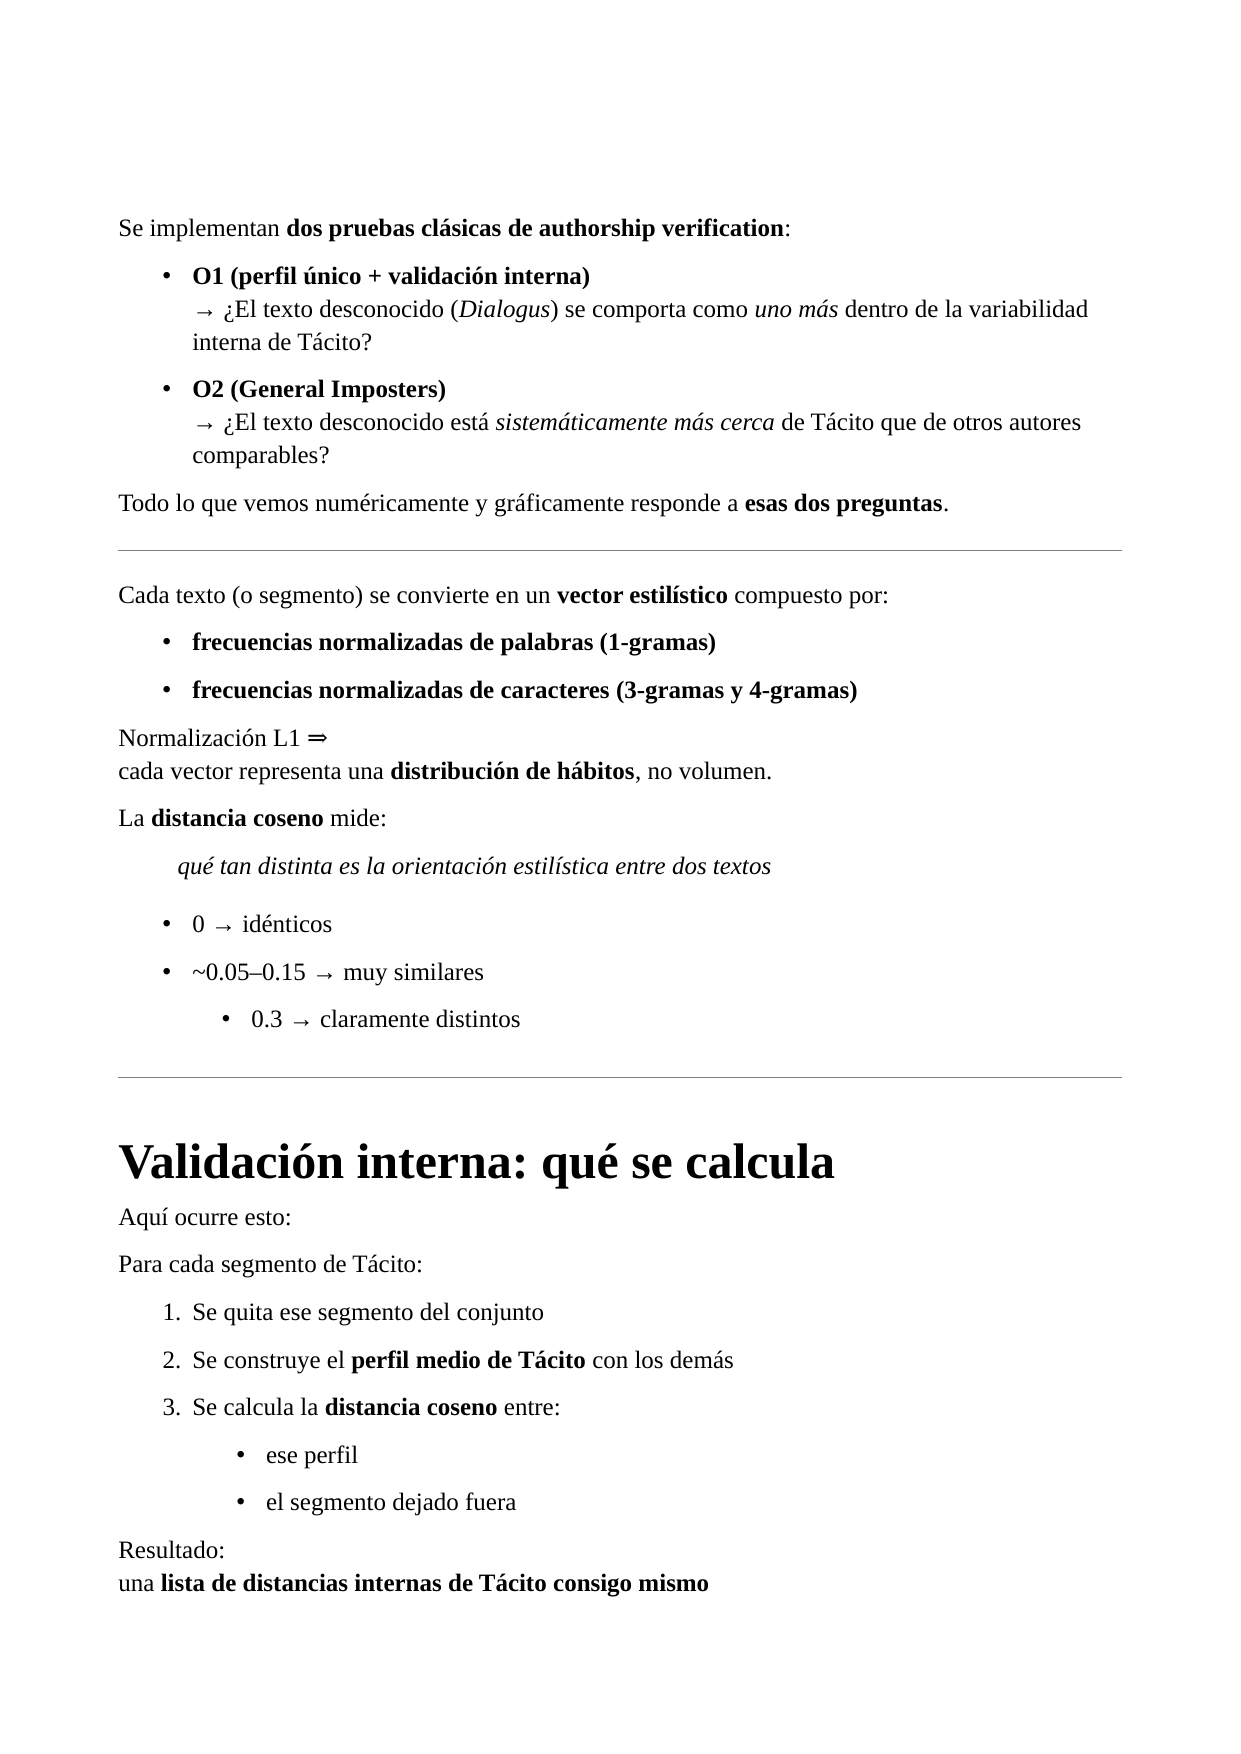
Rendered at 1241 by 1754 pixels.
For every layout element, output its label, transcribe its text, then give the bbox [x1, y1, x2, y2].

list 0.3 → claramente distintos [222, 1004, 1063, 1033]
list ~0.05–0.15 → muy similares [162, 957, 1122, 986]
list frecuencias normalizadas de caracteres (3-gramas y 4-gramas) [162, 675, 1122, 704]
text Todo lo que vemos numéricamente y gráficamente responde a esas dos preguntas. [118, 488, 1122, 517]
text Se implementan dos pruebas clásicas de authorship verification: [118, 213, 1122, 242]
list 0 → idénticos [162, 909, 1122, 938]
list Se calcula la distancia coseno entre: [162, 1392, 1122, 1421]
text Resultado: una lista de distancias internas de Tácito consigo mismo [118, 1535, 1122, 1597]
list frecuencias normalizadas de palabras (1-gramas) [162, 627, 1122, 656]
text Cada texto (o segmento) se convierte en un vector estilístico compuesto por: [118, 580, 1122, 609]
list O1 (perfil único + validación interna) → ¿El texto desconocido (Dialogus) se comporta como uno más dentro de la variabilidad interna de Tácito? [162, 261, 1122, 356]
list Se quita ese segmento del conjunto [162, 1297, 1122, 1326]
subtitle Validación interna: qué se calcula [118, 1132, 1122, 1189]
list Se construye el perfil medio de Tácito con los demás [162, 1345, 1122, 1373]
text Para cada segmento de Tácito: [118, 1249, 1122, 1278]
list el segmento dejado fuera [236, 1487, 1122, 1516]
text qué tan distinta es la orientación estilística entre dos textos [177, 851, 1063, 880]
text La distancia coseno mide: [118, 803, 1122, 832]
list O2 (General Imposters) → ¿El texto desconocido está sistemáticamente más cerca de Tácito que de otros autores comparables? [162, 374, 1122, 469]
list ese perfil [236, 1440, 1122, 1469]
text Aquí ocurre esto: [118, 1202, 1122, 1231]
text Normalización L1 ⇒ cada vector representa una distribución de hábitos, no volumen. [118, 723, 1122, 784]
